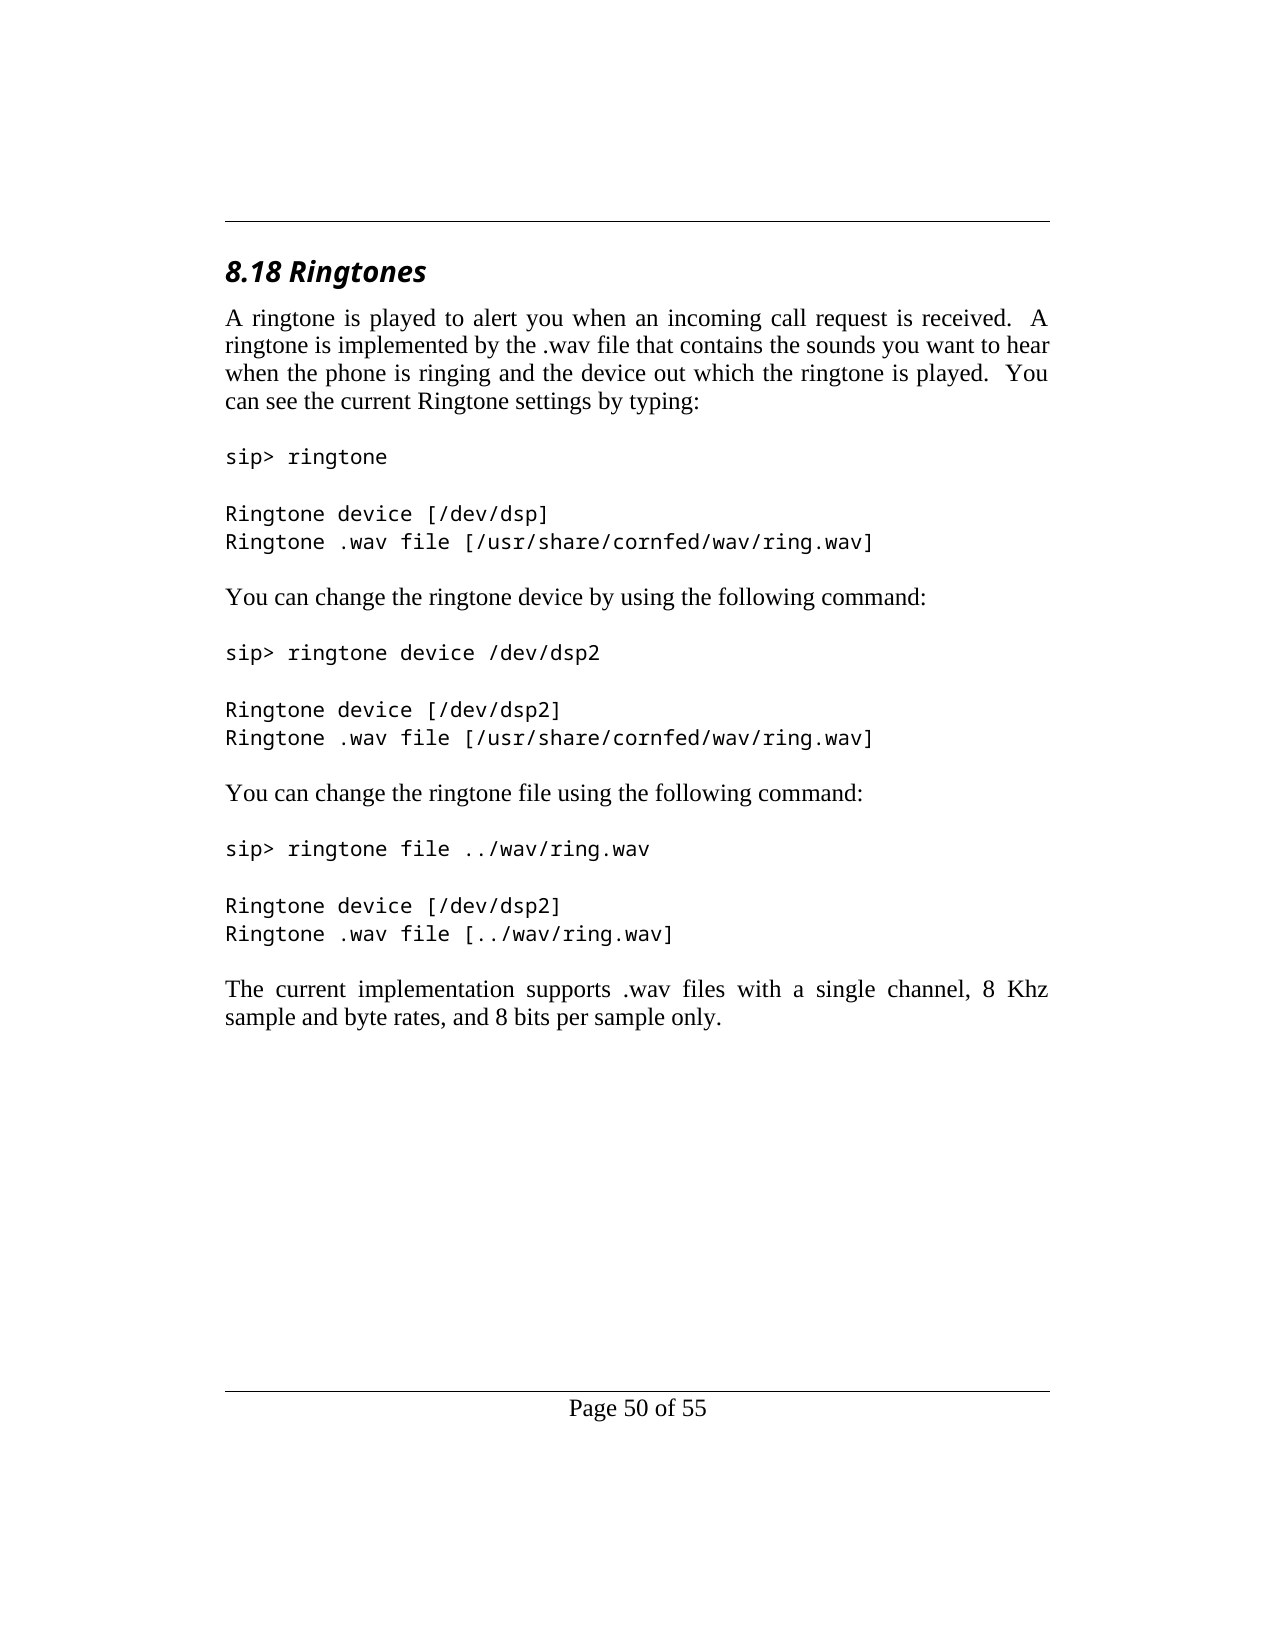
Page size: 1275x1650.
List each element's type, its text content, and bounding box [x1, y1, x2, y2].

text Ringtone device [/dev/dsp2] [225, 891, 1050, 919]
subtitle Ringtones [225, 251, 1050, 291]
text Ringtone device [/dev/dsp2] [225, 695, 1050, 723]
text Ringtone .wav file [/usr/share/cornfed/wav/ring.wav] [225, 723, 1050, 751]
text Ringtone .wav file [/usr/share/cornfed/wav/ring.wav] [225, 527, 1050, 555]
text You can change the ringtone device by using the following command: [225, 583, 1050, 611]
text sip> ringtone file ../wav/ring.wav [225, 834, 1050, 862]
text Ringtone device [/dev/dsp] [225, 499, 1050, 527]
text Ringtone .wav file [../wav/ring.wav] [225, 919, 1050, 947]
text sip> ringtone [225, 442, 1050, 470]
text A ringtone is played to alert you when an incoming call request is received. A ringtone is implemented by the .wav file that contains the sounds you want to hear when the phone is ringing and the device out which the ringtone is played. You can see the current Ringtone settings by typing: [225, 304, 1050, 414]
text The current implementation supports .wav files with a single channel, 8 Khz sample and byte rates, and 8 bits per sample only. [225, 975, 1050, 1031]
text sip> ringtone device /dev/dsp2 [225, 638, 1050, 666]
text You can change the ringtone file using the following command: [225, 779, 1050, 807]
